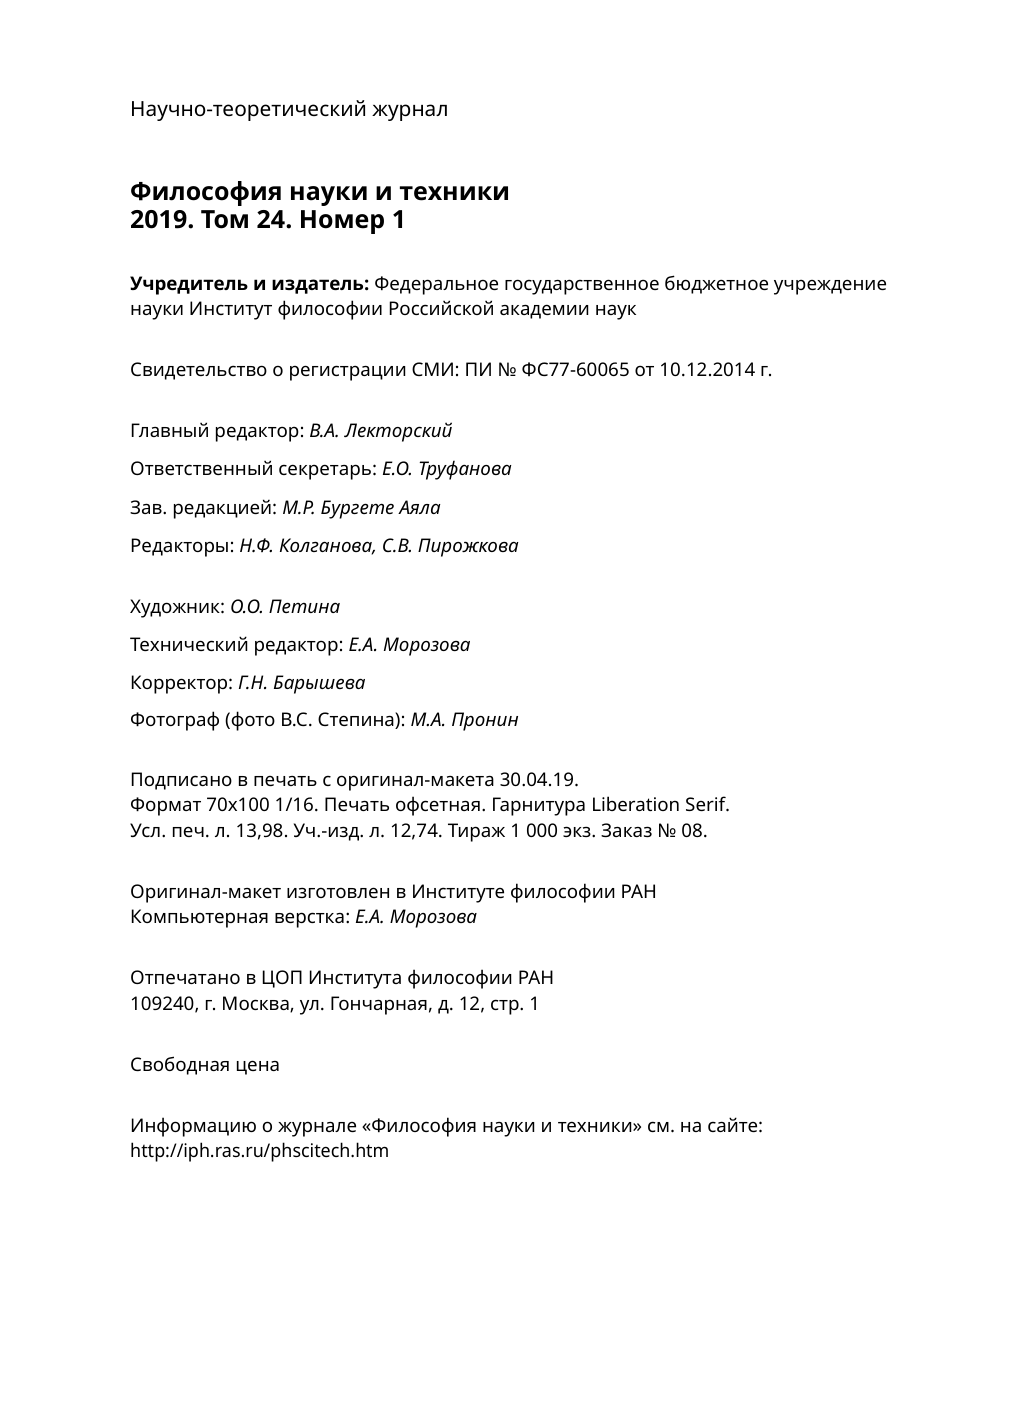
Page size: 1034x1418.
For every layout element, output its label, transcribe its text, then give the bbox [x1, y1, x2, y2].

text Свободная цена [130, 1051, 903, 1077]
text Зав. редакцией: М.Р. Бургете Аяла [130, 494, 903, 519]
text Информацию о журнале «Философия науки и техники» см. на сайте: [130, 1112, 903, 1137]
text Редакторы: Н.Ф. Колганова, С.В. Пирожкова [130, 532, 903, 558]
text Научно-теоретический журнал [130, 77, 903, 127]
text Отпечатано в ЦОП Института философии РАН 109240, г. Москва, ул. Гончарная, д. 12, стр. 1 [130, 964, 903, 1016]
text Свидетельство о регистрации СМИ: ПИ № ФС77-60065 от 10.12.2014 г. [130, 357, 903, 382]
text Подписано в печать с оригинал-макета 30.04.19. Формат 70х100 1/16. Печать офсетная. Гарнитура Liberation Serif. Усл. печ. л. 13,98. Уч.-изд. л. 12,74. Тираж 1 000 экз. Заказ № 08. [130, 766, 903, 843]
text http://iph.ras.ru/phscitech.htm [130, 1137, 903, 1163]
text Учредитель и издатель: Федеральное государственное бюджетное учреждение науки Институт философии Российской академии наук [130, 270, 903, 321]
text Художник: О.О. Петина [130, 593, 903, 619]
text Главный редактор: В.А. Лекторский [130, 417, 903, 443]
text Фотограф (фото В.С. Степина): М.А. Пронин [130, 708, 903, 731]
text Технический редактор: Е.А. Морозова [130, 631, 903, 657]
text Оригинал-макет изготовлен в Институте философии РАН Компьютерная верстка: Е.А. Морозова [130, 878, 903, 929]
text Ответственный секретарь: Е.О. Труфанова [130, 456, 903, 481]
text Философия науки и техники [130, 177, 903, 206]
text Корректор: Г.Н. Барышева [130, 669, 903, 695]
text 2019. Том 24. Номер 1 [130, 206, 903, 235]
